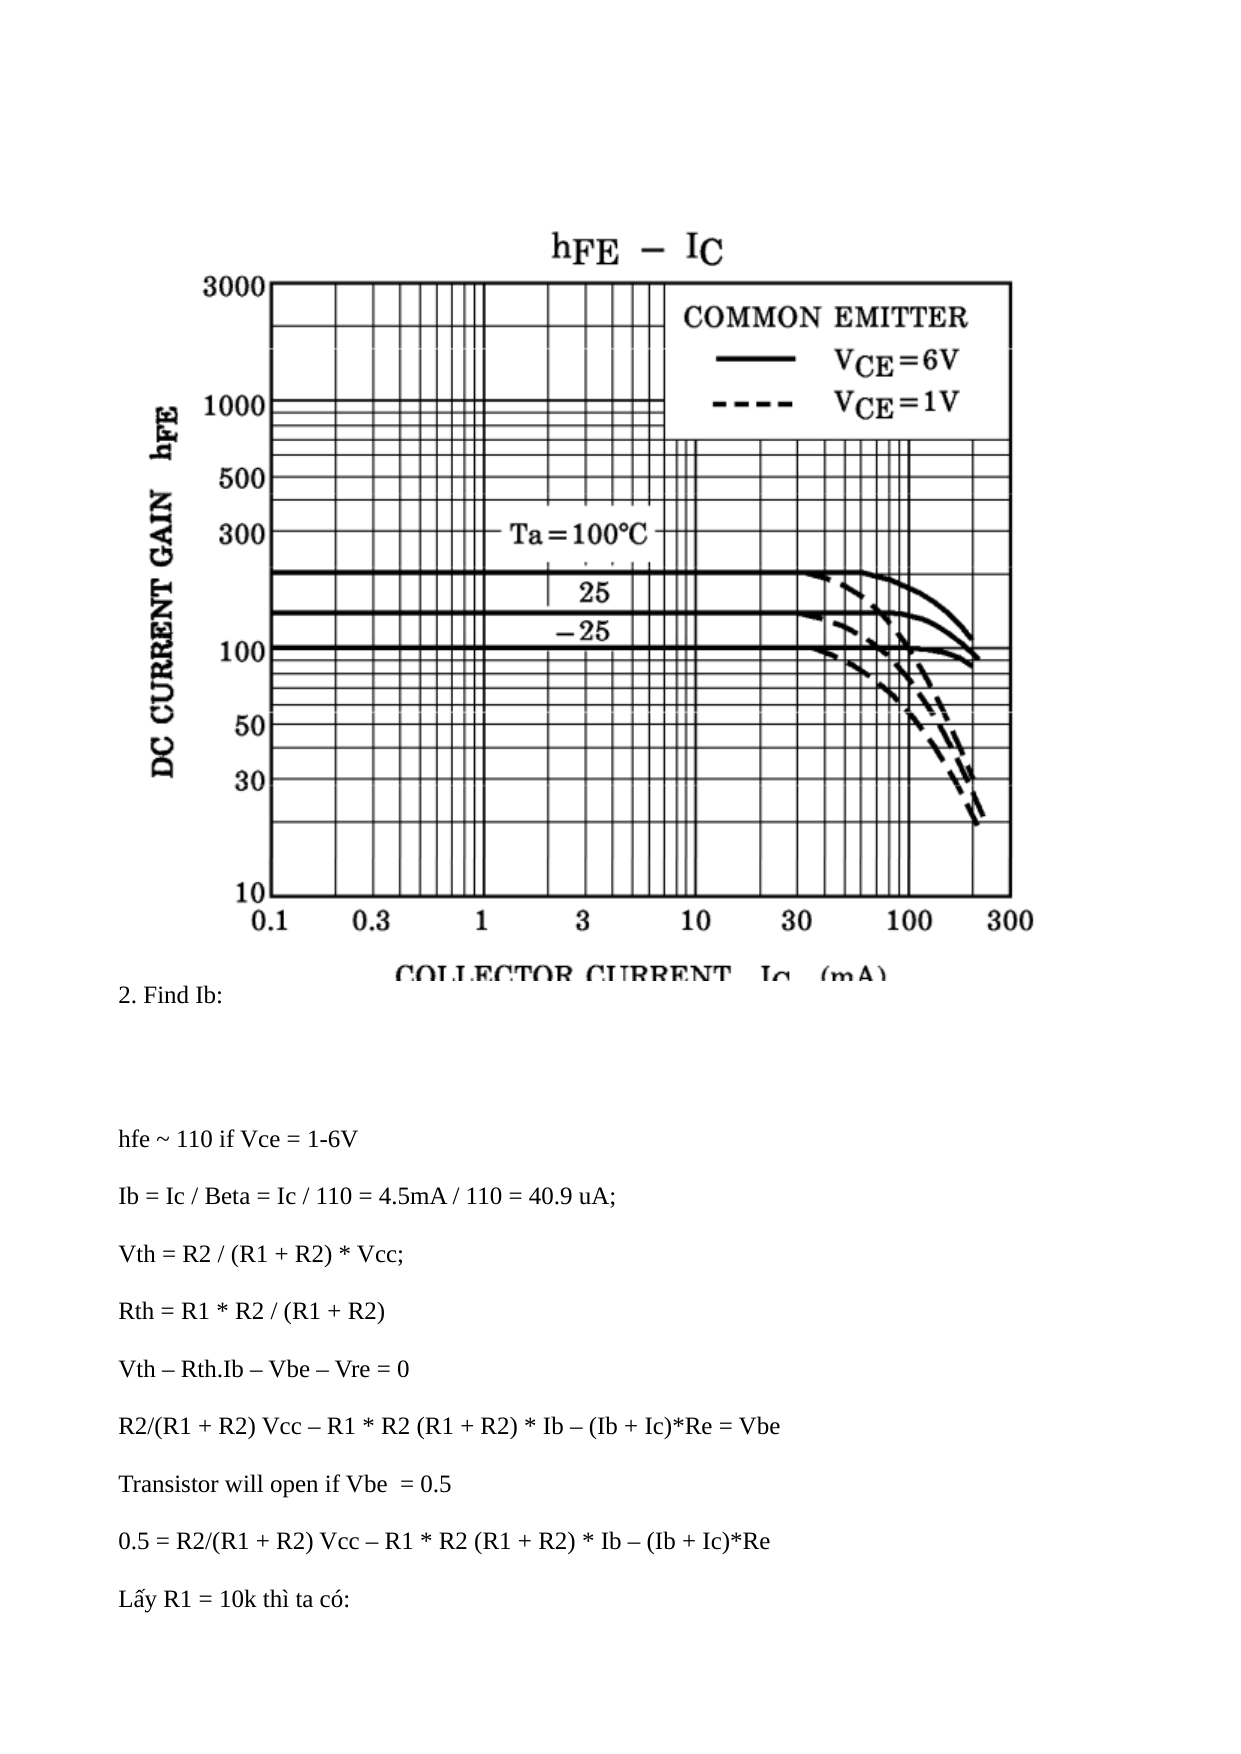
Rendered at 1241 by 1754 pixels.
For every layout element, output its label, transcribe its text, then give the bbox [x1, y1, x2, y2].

text R2/(R1 + R2) Vcc – R1 * R2 (R1 + R2) * Ib – (Ib + Ic)*Re = Vbe [118, 1411, 1122, 1440]
text Vth = R2 / (R1 + R2) * Vcc; [118, 1239, 1122, 1268]
text hfe ~ 110 if Vce = 1-6V [118, 1124, 1122, 1153]
text Rth = R1 * R2 / (R1 + R2) [118, 1296, 1122, 1325]
text Transistor will open if Vbe = 0.5 0.5 = R2/(R1 + R2) Vcc – R1 * R2 (R1 + R2) * Ib – (Ib + Ic)*Re [118, 1469, 1122, 1555]
picture [118, 118, 1123, 981]
text Lấy R1 = 10k thì ta có: [118, 1584, 1122, 1613]
text 2. Find Ib: [118, 981, 1122, 1066]
text Ib = Ic / Beta = Ic / 110 = 4.5mA / 110 = 40.9 uA; [118, 1181, 1122, 1210]
text Vth – Rth.Ib – Vbe – Vre = 0 [118, 1354, 1122, 1383]
